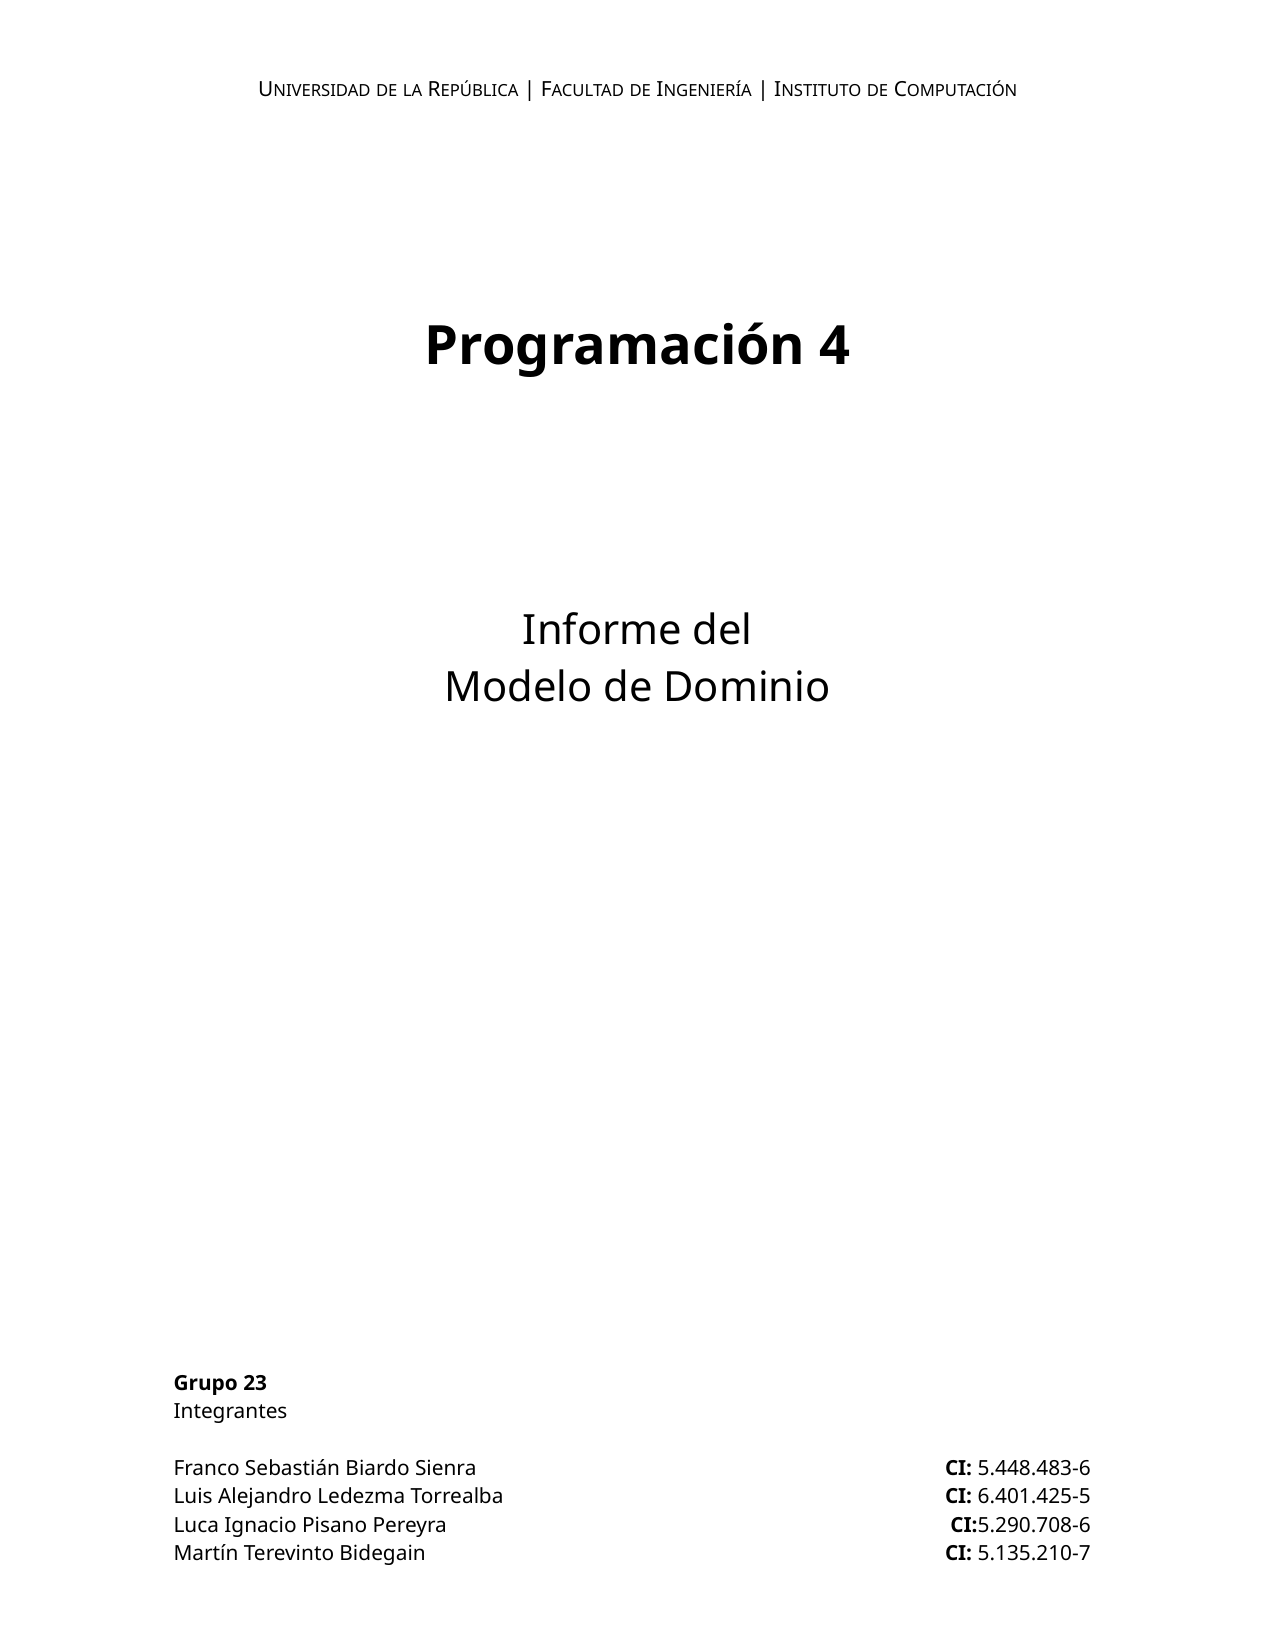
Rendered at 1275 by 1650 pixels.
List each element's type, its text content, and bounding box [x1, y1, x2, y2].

table_cell Luis Alejandro Ledezma Torrealba [166, 1481, 891, 1510]
table_header Grupo 23 [166, 1368, 1098, 1396]
table_cell CI:5.290.708-6 [891, 1510, 1098, 1538]
text Programación 4 [177, 307, 1098, 381]
text Modelo de Dominio [177, 657, 1098, 714]
table_cell Martín Terevinto Bidegain [166, 1538, 891, 1567]
text Informe del [177, 600, 1098, 657]
table_cell [891, 1425, 1098, 1453]
table_cell CI: 6.401.425-5 [891, 1481, 1098, 1510]
table_cell [166, 1425, 891, 1453]
table_cell CI: 5.448.483-6 [891, 1453, 1098, 1481]
table_cell Luca Ignacio Pisano Pereyra [166, 1510, 891, 1538]
table_cell Franco Sebastián Biardo Sienra [166, 1453, 891, 1481]
table_cell Integrantes [166, 1396, 1098, 1424]
table_cell CI: 5.135.210-7 [891, 1538, 1098, 1567]
